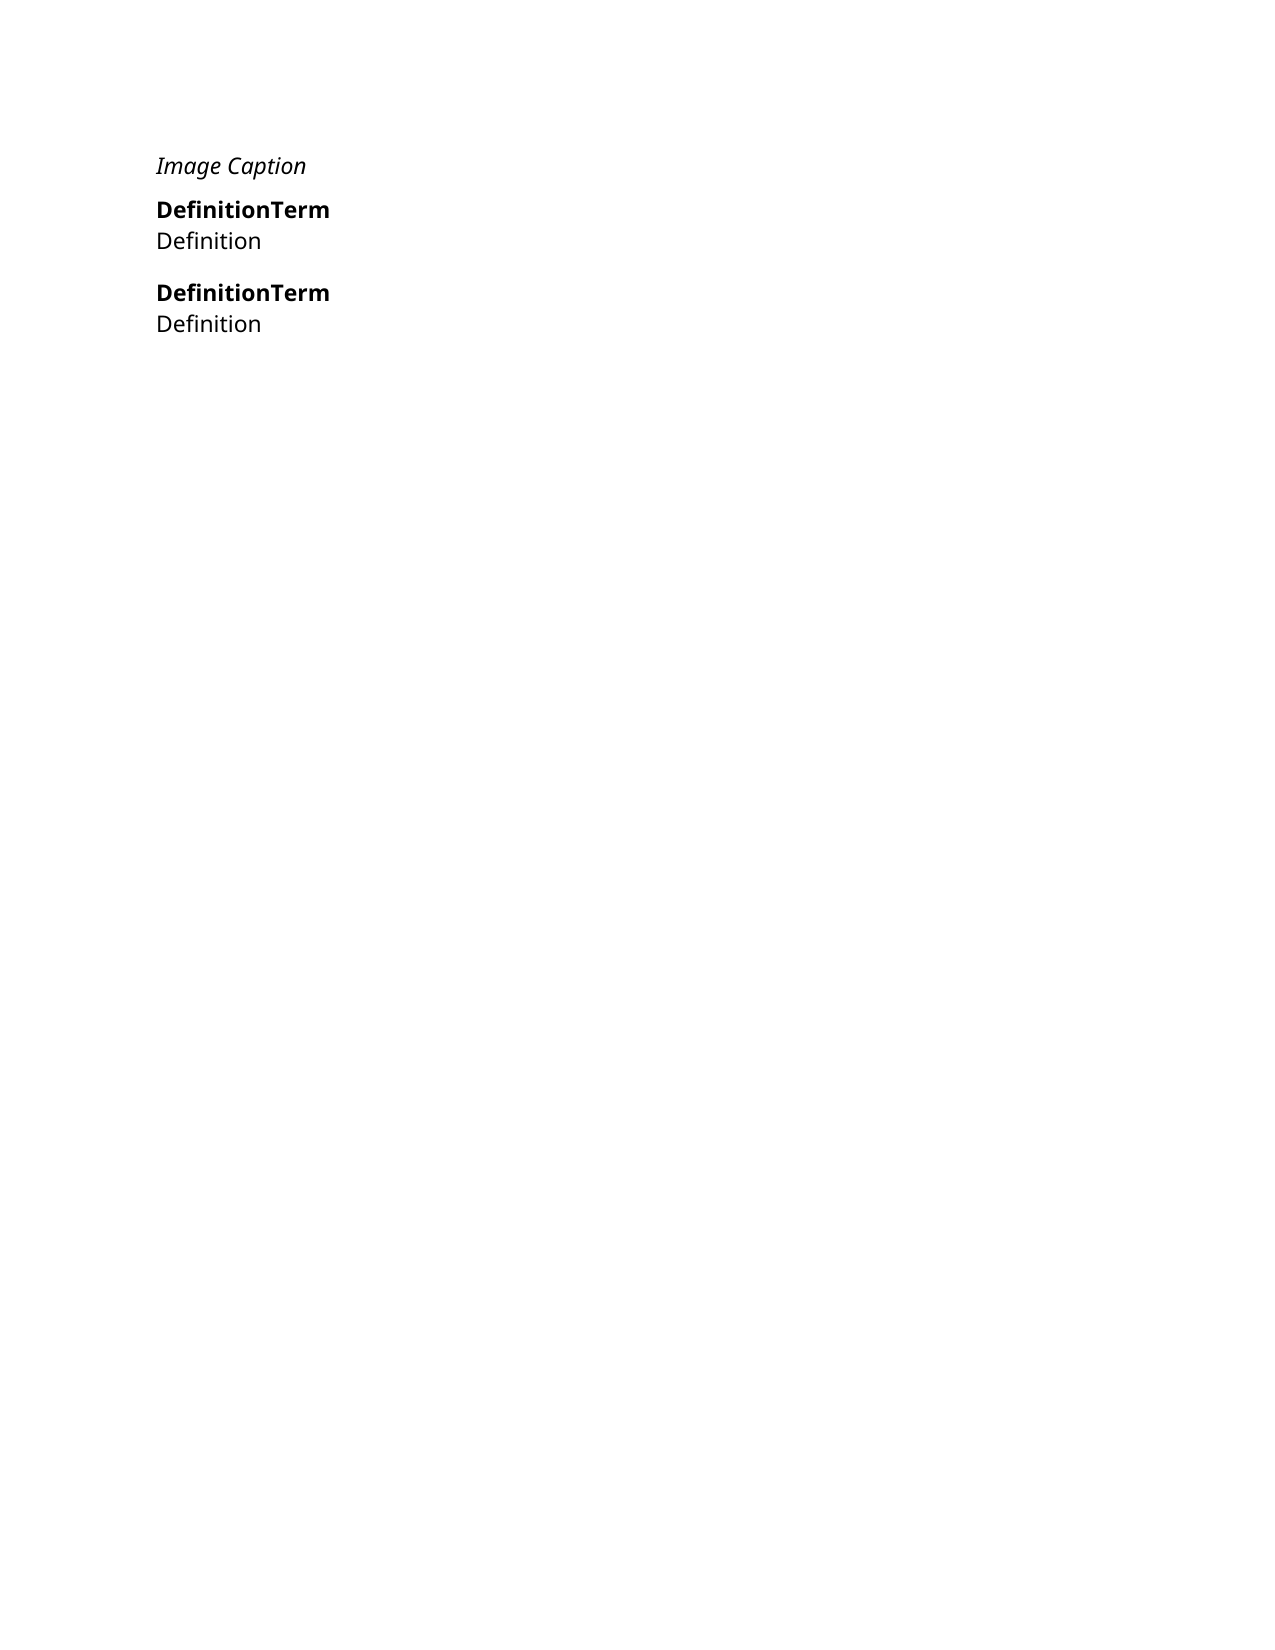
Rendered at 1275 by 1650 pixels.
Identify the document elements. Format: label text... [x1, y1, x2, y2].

text Definition [150, 225, 1125, 256]
text Image Caption [150, 150, 1125, 181]
text DefinitionTerm [150, 194, 1125, 225]
text Definition [150, 308, 1125, 339]
text DefinitionTerm [150, 277, 1125, 308]
